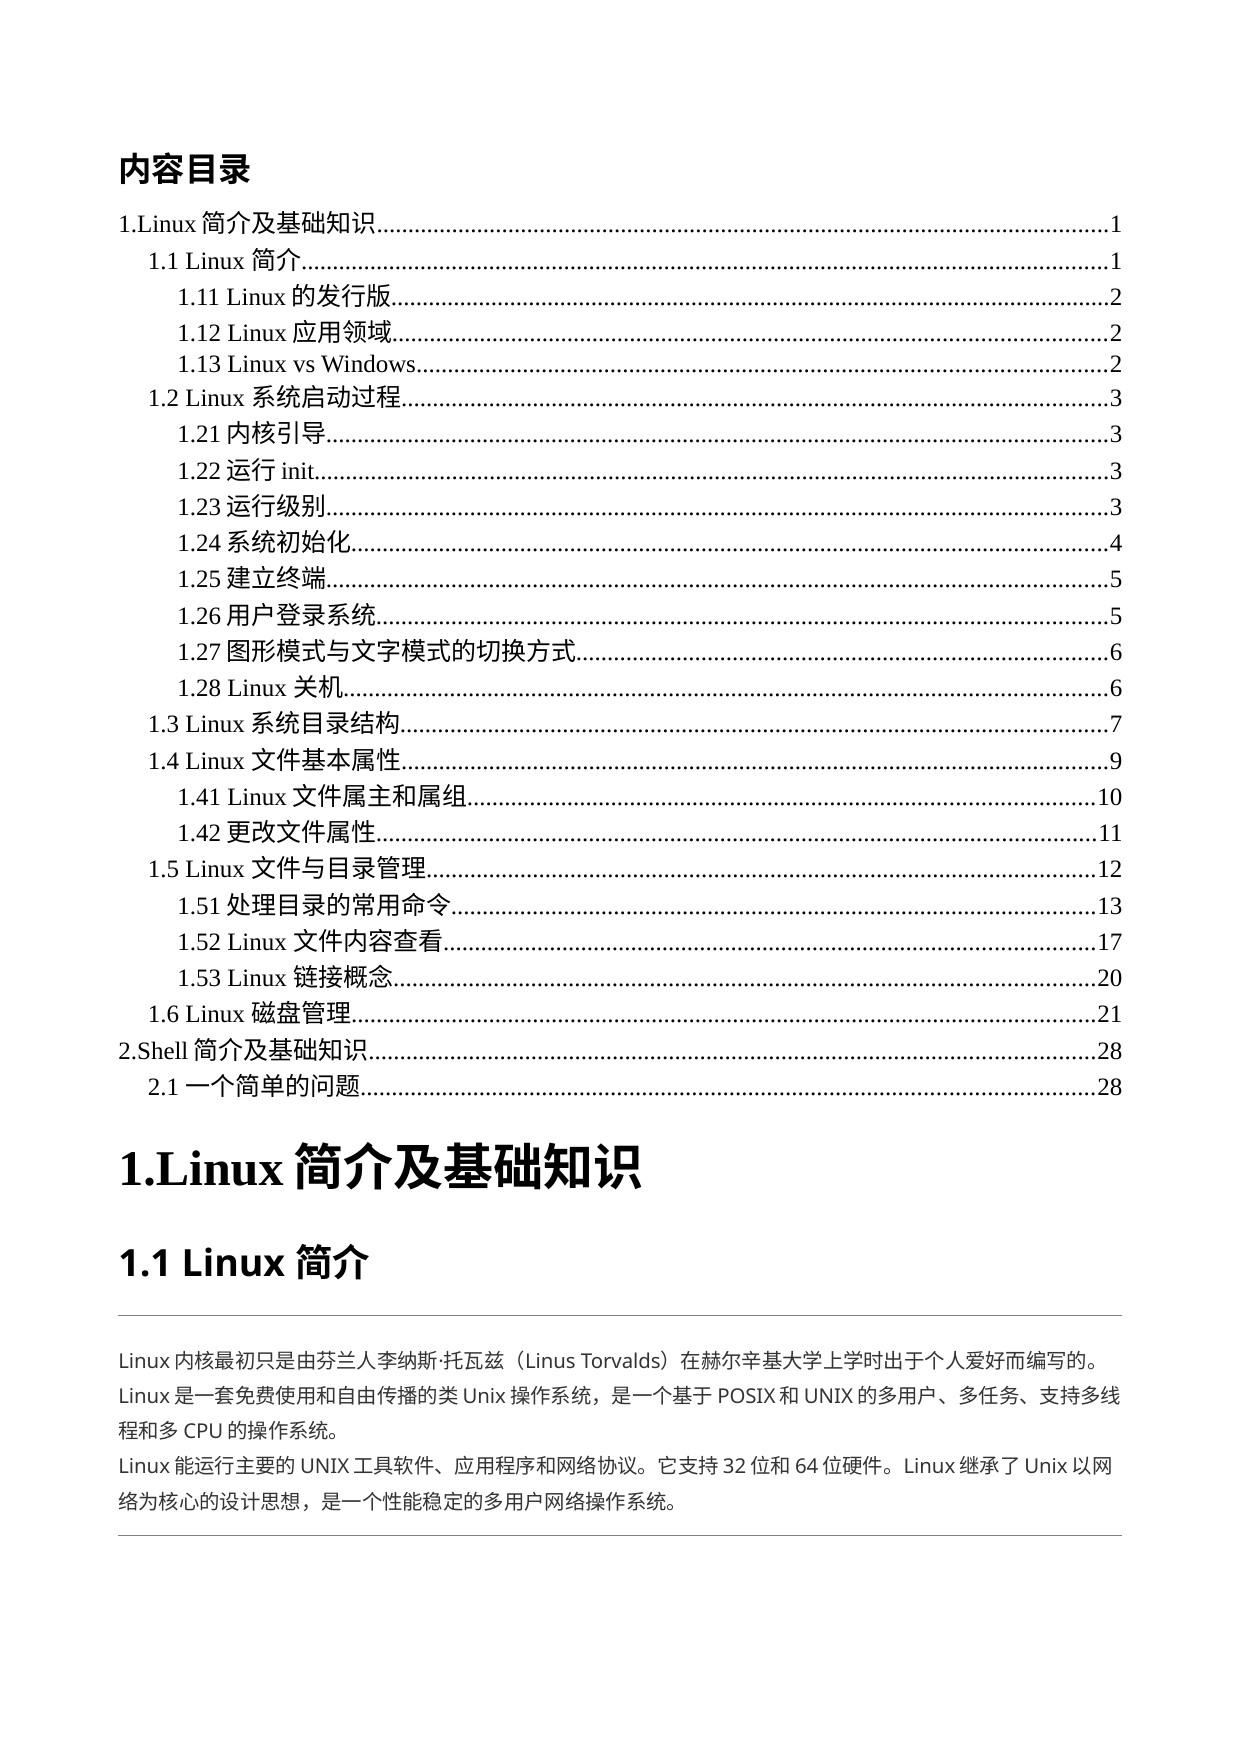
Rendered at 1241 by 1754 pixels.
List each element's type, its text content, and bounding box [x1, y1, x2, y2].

text 1.3 Linux系统目录结构 7 [148, 704, 1122, 740]
text 1.26用户登录系统 5 [177, 595, 1122, 631]
subtitle 1.1 Linux 简介 [118, 1233, 1122, 1288]
text 1.21内核引导 3 [177, 414, 1122, 450]
text 1.6 Linux 磁盘管理 21 [148, 994, 1122, 1030]
text 1.53 Linux 链接概念 20 [177, 958, 1122, 994]
text 1.13 Linux vs Windows 2 [177, 349, 1122, 378]
text 1.11 Linux的发行版 2 [177, 276, 1122, 313]
text 1.4 Linux 文件基本属性 9 [148, 740, 1122, 776]
text 1.42更改文件属性 11 [177, 813, 1122, 849]
text 2.1 一个简单的问题 28 [148, 1066, 1122, 1103]
subtitle 内容目录 [118, 143, 1122, 191]
text 1.52 Linux 文件内容查看 17 [177, 921, 1122, 958]
text 1.23运行级别 3 [177, 486, 1122, 523]
text 1.41 Linux文件属主和属组 10 [177, 776, 1122, 813]
text 1.51处理目录的常用命令 13 [177, 885, 1122, 921]
text 1.1 Linux 简介 1 [148, 240, 1122, 276]
text 2.Shell简介及基础知识 28 [118, 1030, 1122, 1066]
text 1.25建立终端 5 [177, 559, 1122, 595]
text Linux能运行主要的UNIX工具软件、应用程序和网络协议。它支持32位和64位硬件。Linux继承了Unix以网络为核心的设计思想，是一个性能稳定的多用户网络操作系统。 [118, 1450, 1122, 1515]
text 1.28 Linux 关机 6 [177, 668, 1122, 704]
text Linux是一套免费使用和自由传播的类Unix操作系统，是一个基于POSIX和UNIX的多用户、多任务、支持多线程和多CPU的操作系统。 [118, 1380, 1122, 1444]
text 1.Linux简介及基础知识 1 [118, 204, 1122, 240]
text 1.5 Linux 文件与目录管理 12 [148, 849, 1122, 885]
text 1.27图形模式与文字模式的切换方式 6 [177, 631, 1122, 668]
text Linux内核最初只是由芬兰人李纳斯·托瓦兹（Linus Torvalds）在赫尔辛基大学上学时出于个人爱好而编写的。 [118, 1344, 1122, 1374]
subtitle 1.Linux简介及基础知识 [118, 1128, 1122, 1200]
text 1.12 Linux应用领域 2 [177, 313, 1122, 349]
text 1.22运行init 3 [177, 450, 1122, 486]
text 1.2 Linux 系统启动过程 3 [148, 378, 1122, 414]
text 1.24系统初始化 4 [177, 523, 1122, 559]
